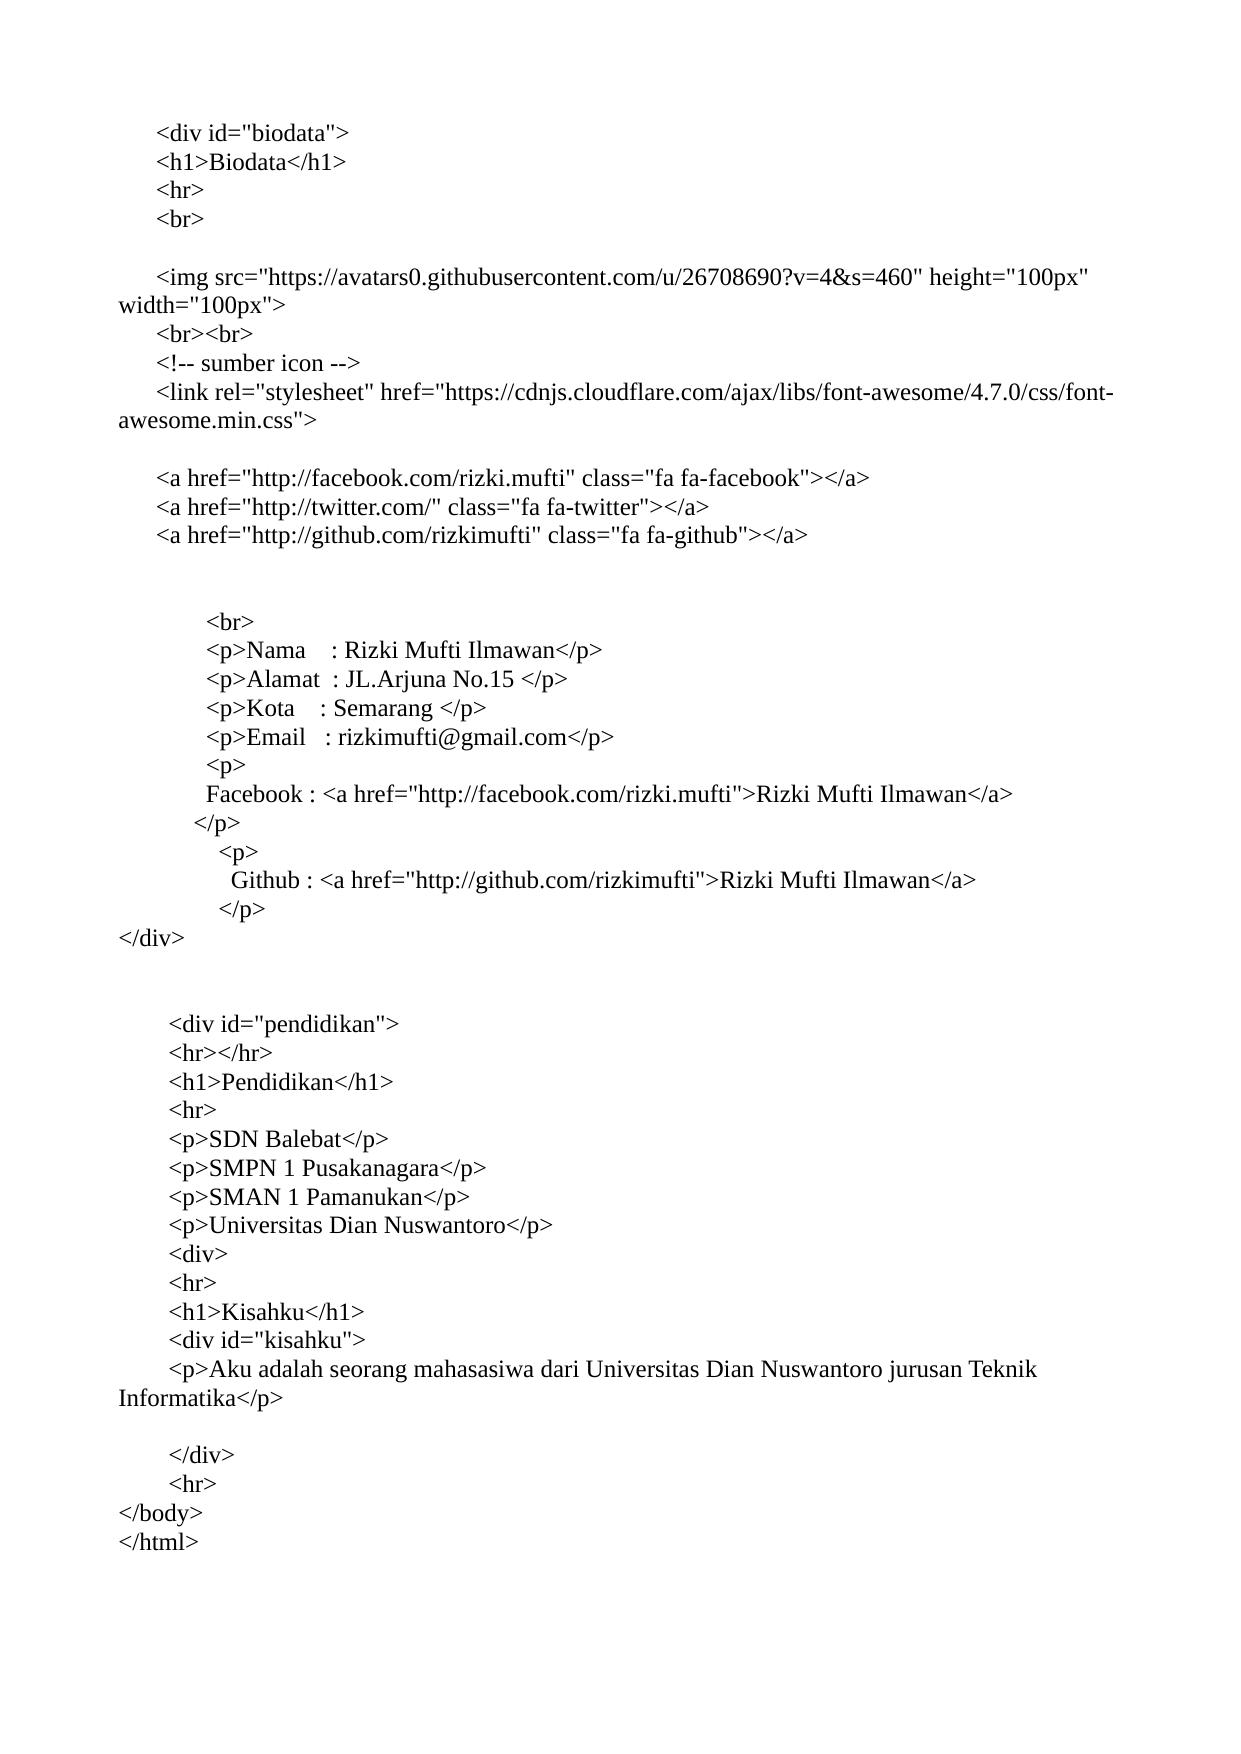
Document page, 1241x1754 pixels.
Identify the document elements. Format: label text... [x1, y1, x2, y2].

text <hr> [118, 176, 1122, 204]
text <hr> [118, 1469, 1122, 1498]
text <p>SMPN 1 Pusakanagara</p> [118, 1153, 1122, 1182]
text </body> [118, 1498, 1122, 1527]
text <p>Email : rizkimufti@gmail.com</p> [118, 722, 1122, 751]
text <h1>Pendidikan</h1> [118, 1067, 1122, 1096]
text <hr> [118, 1268, 1122, 1297]
text <img src="https://avatars0.githubusercontent.com/u/26708690?v=4&s=460" height="100px" width="100px"> [118, 262, 1122, 319]
text Facebook : <a href="http://facebook.com/rizki.mufti">Rizki Mufti Ilmawan</a> [118, 779, 1122, 808]
text </p> [118, 808, 1122, 837]
text <!-- sumber icon --> [118, 348, 1122, 377]
text <a href="http://twitter.com/" class="fa fa-twitter"></a> [118, 492, 1122, 521]
text <link rel="stylesheet" href="https://cdnjs.cloudflare.com/ajax/libs/font-awesome/4.7.0/css/font-awesome.min.css"> [118, 377, 1122, 434]
text <p>Kota : Semarang </p> [118, 693, 1122, 722]
text <hr> [118, 1096, 1122, 1124]
text <br> [118, 204, 1122, 233]
text </html> [118, 1527, 1122, 1556]
text <p> [118, 837, 1122, 866]
text <div id="pendidikan"> [118, 1009, 1122, 1038]
text </div> [118, 923, 1122, 952]
text <p>Alamat : JL.Arjuna No.15 </p> [118, 664, 1122, 693]
text <p>Universitas Dian Nuswantoro</p> [118, 1211, 1122, 1239]
text <div id="biodata"> [118, 118, 1122, 147]
text <p> [118, 751, 1122, 779]
text <p>SMAN 1 Pamanukan</p> [118, 1182, 1122, 1211]
text <h1>Biodata</h1> [118, 147, 1122, 176]
text <br><br> [118, 319, 1122, 348]
text <a href="http://github.com/rizkimufti" class="fa fa-github"></a> [118, 521, 1122, 549]
text <p>Nama : Rizki Mufti Ilmawan</p> [118, 636, 1122, 664]
text </div> [118, 1441, 1122, 1469]
text </p> [118, 894, 1122, 923]
text <div> [118, 1239, 1122, 1268]
text <div id="kisahku"> [118, 1326, 1122, 1354]
text <p>Aku adalah seorang mahasasiwa dari Universitas Dian Nuswantoro jurusan Teknik Informatika</p> [118, 1354, 1122, 1412]
text <a href="http://facebook.com/rizki.mufti" class="fa fa-facebook"></a> [118, 463, 1122, 492]
text <br> [118, 607, 1122, 636]
text Github : <a href="http://github.com/rizkimufti">Rizki Mufti Ilmawan</a> [118, 866, 1122, 894]
text <h1>Kisahku</h1> [118, 1297, 1122, 1326]
text <p>SDN Balebat</p> [118, 1124, 1122, 1153]
text <hr></hr> [118, 1038, 1122, 1067]
